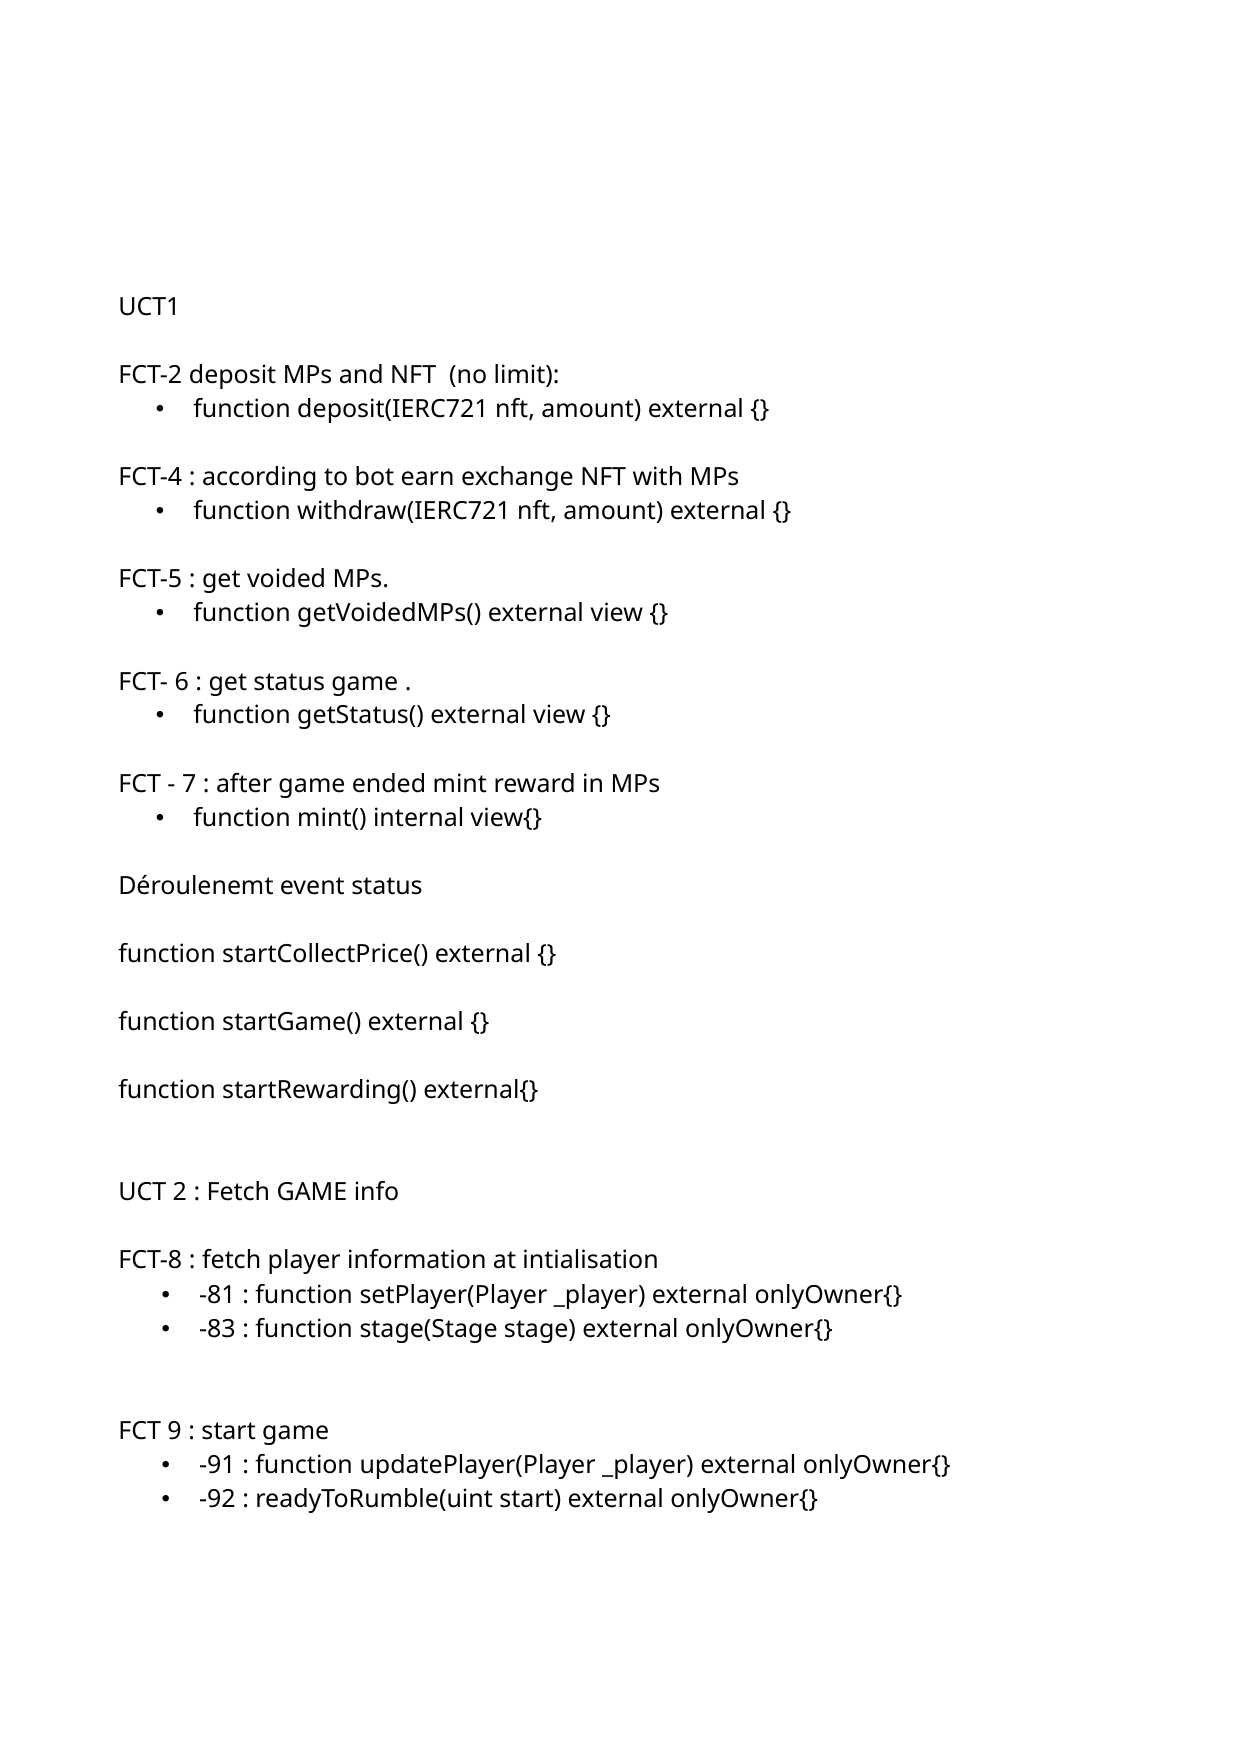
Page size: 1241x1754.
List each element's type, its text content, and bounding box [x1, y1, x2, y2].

text UCT 2 : Fetch GAME info [118, 1174, 1122, 1208]
text FCT 9 : start game [118, 1412, 1122, 1447]
text FCT-2 deposit MPs and NFT (no limit): [118, 357, 1122, 391]
list function withdraw(IERC721 nft, amount) external {} [156, 493, 1122, 527]
list -91 : function updatePlayer(Player _player) external onlyOwner{} [161, 1447, 1122, 1481]
text FCT-8 : fetch player information at intialisation [118, 1242, 1122, 1276]
text function startRewarding() external{} [118, 1072, 1122, 1106]
list function getVoidedMPs() external view {} [156, 595, 1122, 629]
text FCT - 7 : after game ended mint reward in MPs [118, 765, 1122, 799]
list -81 : function setPlayer(Player _player) external onlyOwner{} [161, 1276, 1122, 1310]
list function getStatus() external view {} [156, 697, 1122, 731]
list -92 : readyToRumble(uint start) external onlyOwner{} [161, 1481, 1122, 1515]
text FCT-5 : get voided MPs. [118, 561, 1122, 595]
text UCT1 [118, 288, 1122, 322]
list function deposit(IERC721 nft, amount) external {} [156, 391, 1122, 425]
list function mint() internal view{} [156, 799, 1122, 833]
text function startCollectPrice() external {} [118, 936, 1122, 970]
text function startGame() external {} [118, 1004, 1122, 1038]
list -83 : function stage(Stage stage) external onlyOwner{} [161, 1310, 1122, 1344]
text Déroulenemt event status [118, 867, 1122, 902]
text FCT-4 : according to bot earn exchange NFT with MPs [118, 459, 1122, 493]
text FCT- 6 : get status game . [118, 663, 1122, 697]
